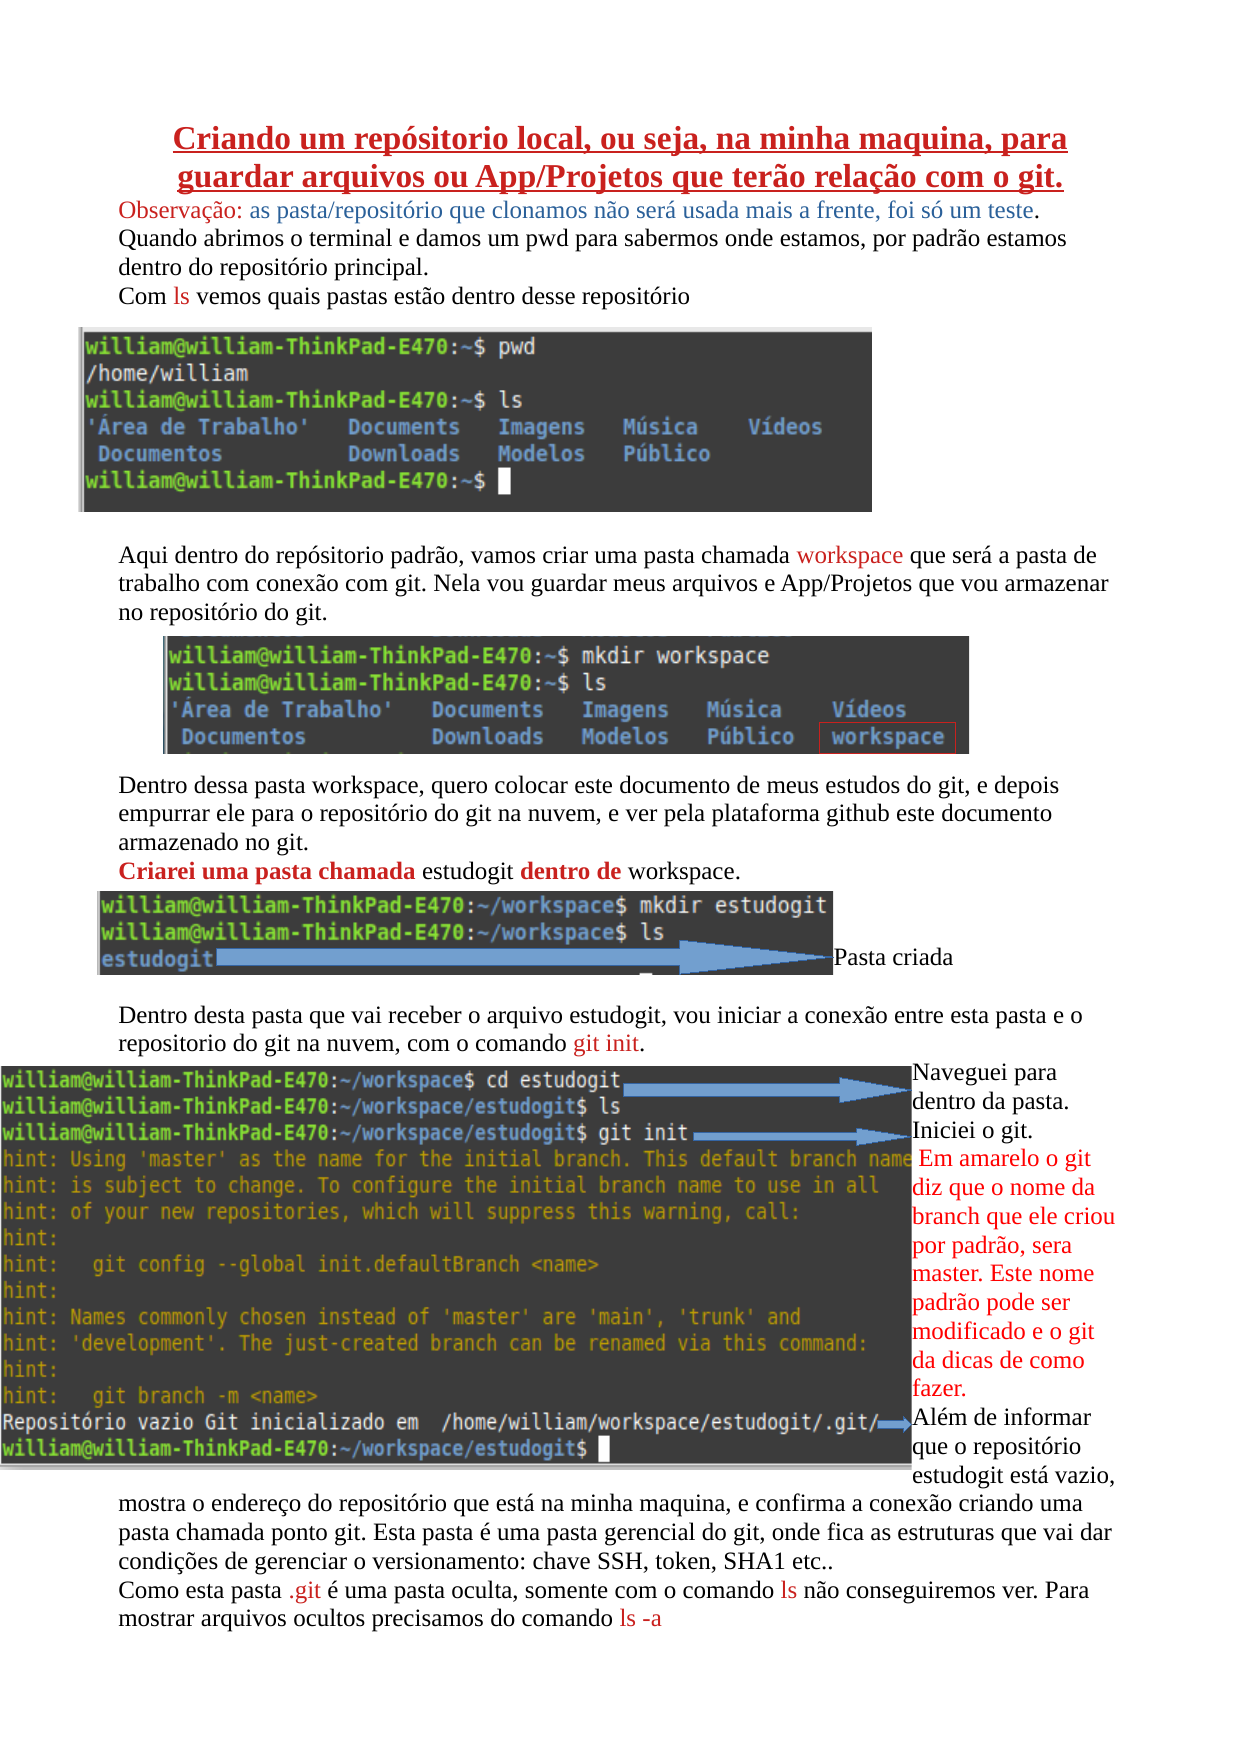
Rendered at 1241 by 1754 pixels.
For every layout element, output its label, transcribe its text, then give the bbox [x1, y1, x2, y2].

text Além de informar que o repositório estudogit está vazio, mostra o endereço do repositório que está na minha maquina, e confirma a conexão criando uma pasta chamada ponto git. Esta pasta é uma pasta gerencial do git, onde fica as estruturas que vai dar condições de gerenciar o versionamento: chave SSH, token, SHA1 etc.. [118, 1402, 1122, 1575]
picture [0, 1066, 912, 1470]
picture [820, 723, 955, 753]
text Criarei uma pasta chamada estudogit dentro de workspace. [118, 856, 1122, 885]
text Iniciei o git. [912, 1115, 1122, 1143]
picture [681, 958, 834, 975]
text Pasta criada [834, 942, 1122, 971]
text Criando um repósitorio local, ou seja, na minha maquina, para guardar arquivos ou App/Projetos que terão relação com o git. [118, 118, 1122, 195]
text Quando abrimos o terminal e damos um pwd para sabermos onde estamos, por padrão estamos dentro do repositório principal. [118, 223, 1122, 281]
text Como esta pasta .git é uma pasta oculta, somente com o comando ls não conseguiremos ver. Para mostrar arquivos ocultos precisamos do comando ls -a [118, 1575, 1122, 1632]
text Com ls vemos quais pastas estão dentro desse repositório [118, 281, 1122, 310]
text Em amarelo o git diz que o nome da branch que ele criou por padrão, sera master. Este nome padrão pode ser modificado e o git da dicas de como fazer. [912, 1143, 1122, 1402]
picture [78, 327, 872, 512]
picture [97, 891, 834, 975]
text Naveguei para dentro da pasta. [118, 1057, 1122, 1115]
text Dentro dessa pasta workspace, quero colocar este documento de meus estudos do git, e depois empurrar ele para o repositório do git na nuvem, e ver pela plataforma github este documento armazenado no git. [118, 770, 1122, 856]
text Observação: as pasta/repositório que clonamos não será usada mais a frente, foi só um teste. [118, 195, 1122, 223]
text Aqui dentro do repósitorio padrão, vamos criar uma pasta chamada workspace que será a pasta de trabalho com conexão com git. Nela vou guardar meus arquivos e App/Projetos que vou armazenar no repositório do git. [118, 540, 1122, 626]
text Dentro desta pasta que vai receber o arquivo estudogit, vou iniciar a conexão entre esta pasta e o repositorio do git na nuvem, com o comando git init. [118, 1000, 1122, 1057]
picture [163, 636, 970, 754]
